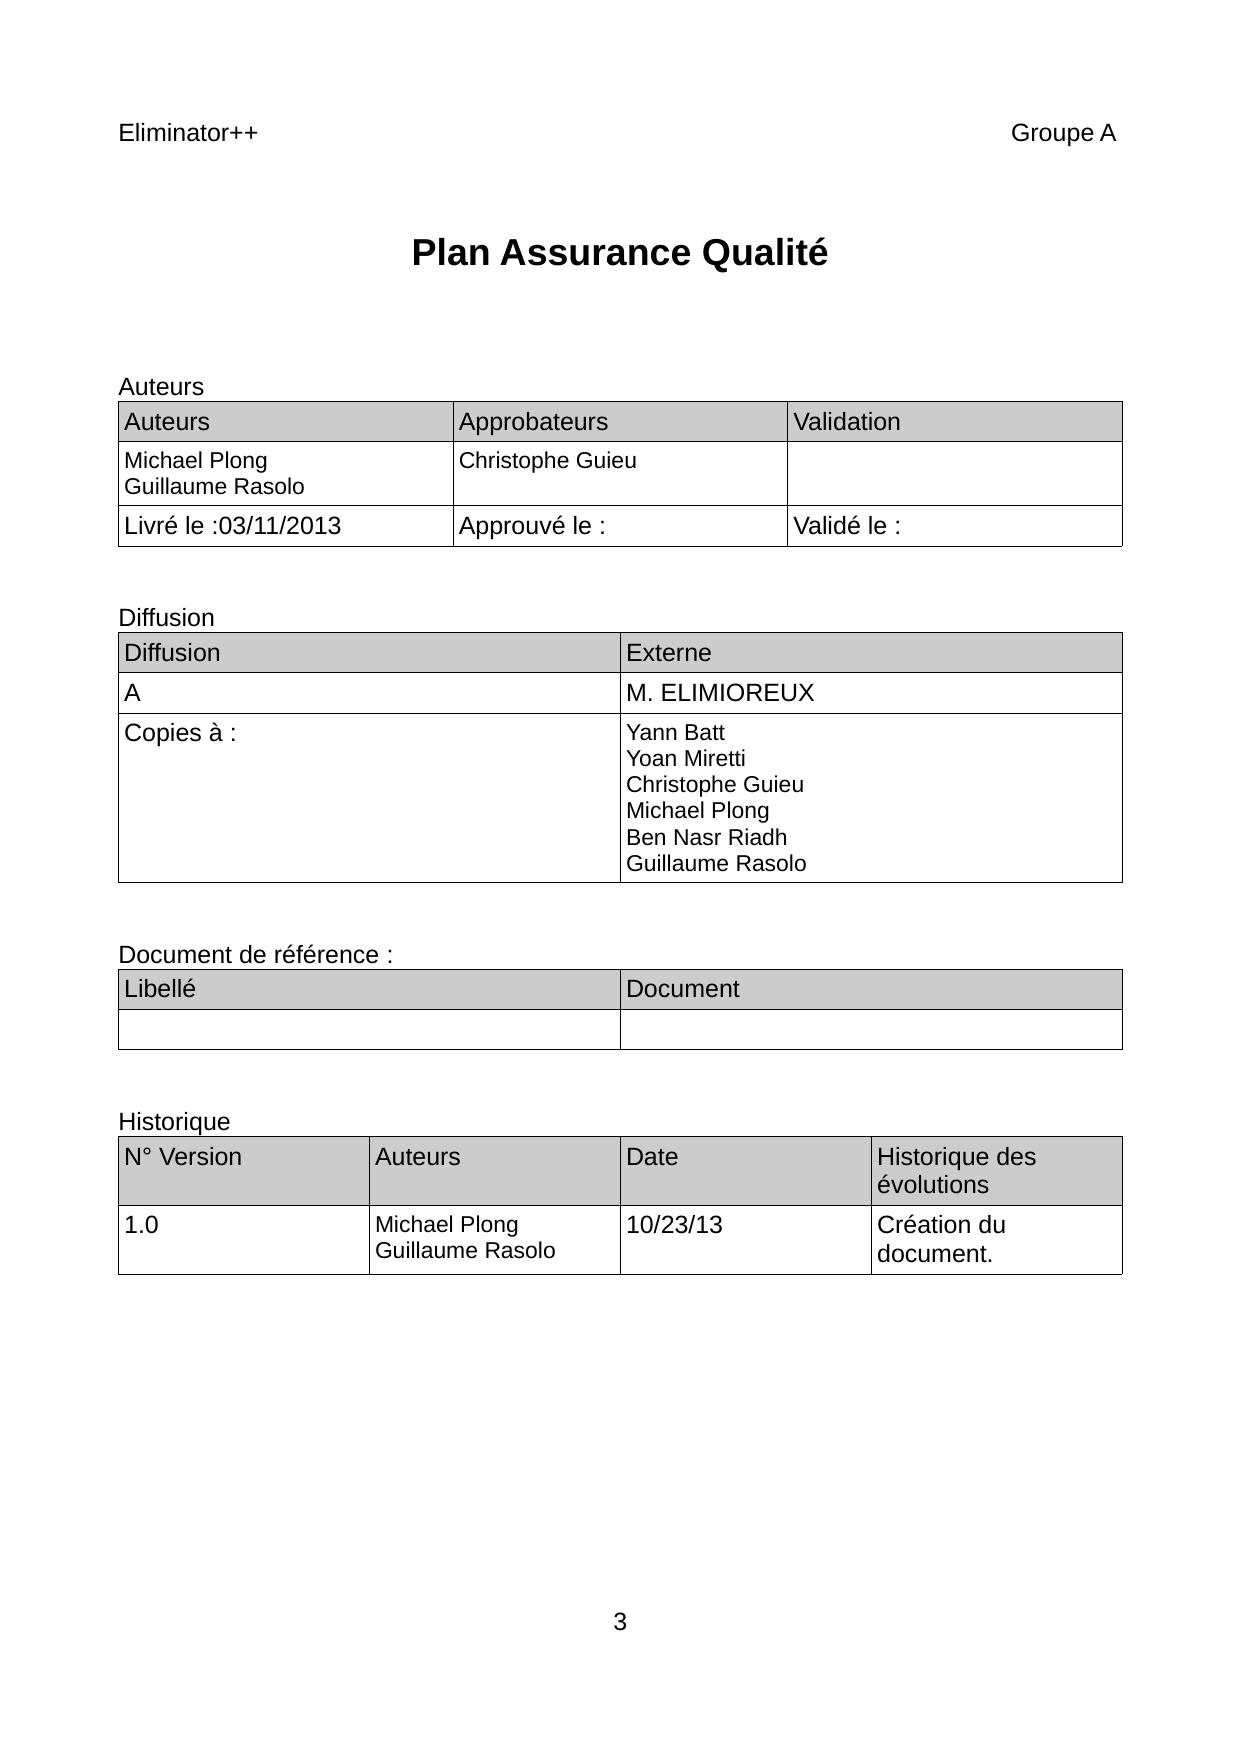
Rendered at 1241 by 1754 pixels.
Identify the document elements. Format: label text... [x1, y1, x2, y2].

table_header Date [621, 1137, 871, 1205]
table_cell [621, 1010, 1122, 1049]
text Document de référence : [118, 940, 1122, 969]
table_cell Validé le : [788, 506, 1122, 546]
table_cell Christophe Guieu [454, 442, 787, 505]
table_header Historique des évolutions [872, 1137, 1122, 1205]
table_cell Approuvé le : [454, 506, 787, 546]
table_header Auteurs [119, 402, 453, 441]
table_cell M. ELIMIOREUX [621, 673, 1122, 713]
text Auteurs [118, 372, 1122, 401]
table_cell Yann Batt Yoan Miretti Christophe Guieu Michael Plong Ben Nasr Riadh Guillaume Rasolo [621, 714, 1122, 882]
table_cell Livré le :03/11/2013 [119, 506, 453, 546]
subtitle Plan Assurance Qualité [118, 230, 1122, 273]
text Historique [118, 1107, 1122, 1136]
table_cell A [119, 673, 620, 713]
text Diffusion [118, 603, 1122, 632]
table_cell 23/10/13 [621, 1206, 871, 1274]
table_header Approbateurs [454, 402, 787, 441]
table_cell Copies à : [119, 714, 620, 882]
table_header Validation [788, 402, 1122, 441]
table_header Externe [621, 633, 1122, 672]
table_header Document [621, 970, 1122, 1009]
table_header N° Version [119, 1137, 369, 1205]
table_cell [119, 1010, 620, 1049]
table_header Libellé [119, 970, 620, 1009]
table_cell [788, 442, 1122, 505]
table_cell Création du document. [872, 1206, 1122, 1274]
table_cell 1.0 [119, 1206, 369, 1274]
table_header Diffusion [119, 633, 620, 672]
table_cell Michael Plong Guillaume Rasolo [370, 1206, 620, 1274]
table_header Auteurs [370, 1137, 620, 1205]
table_cell Michael Plong Guillaume Rasolo [119, 442, 453, 505]
